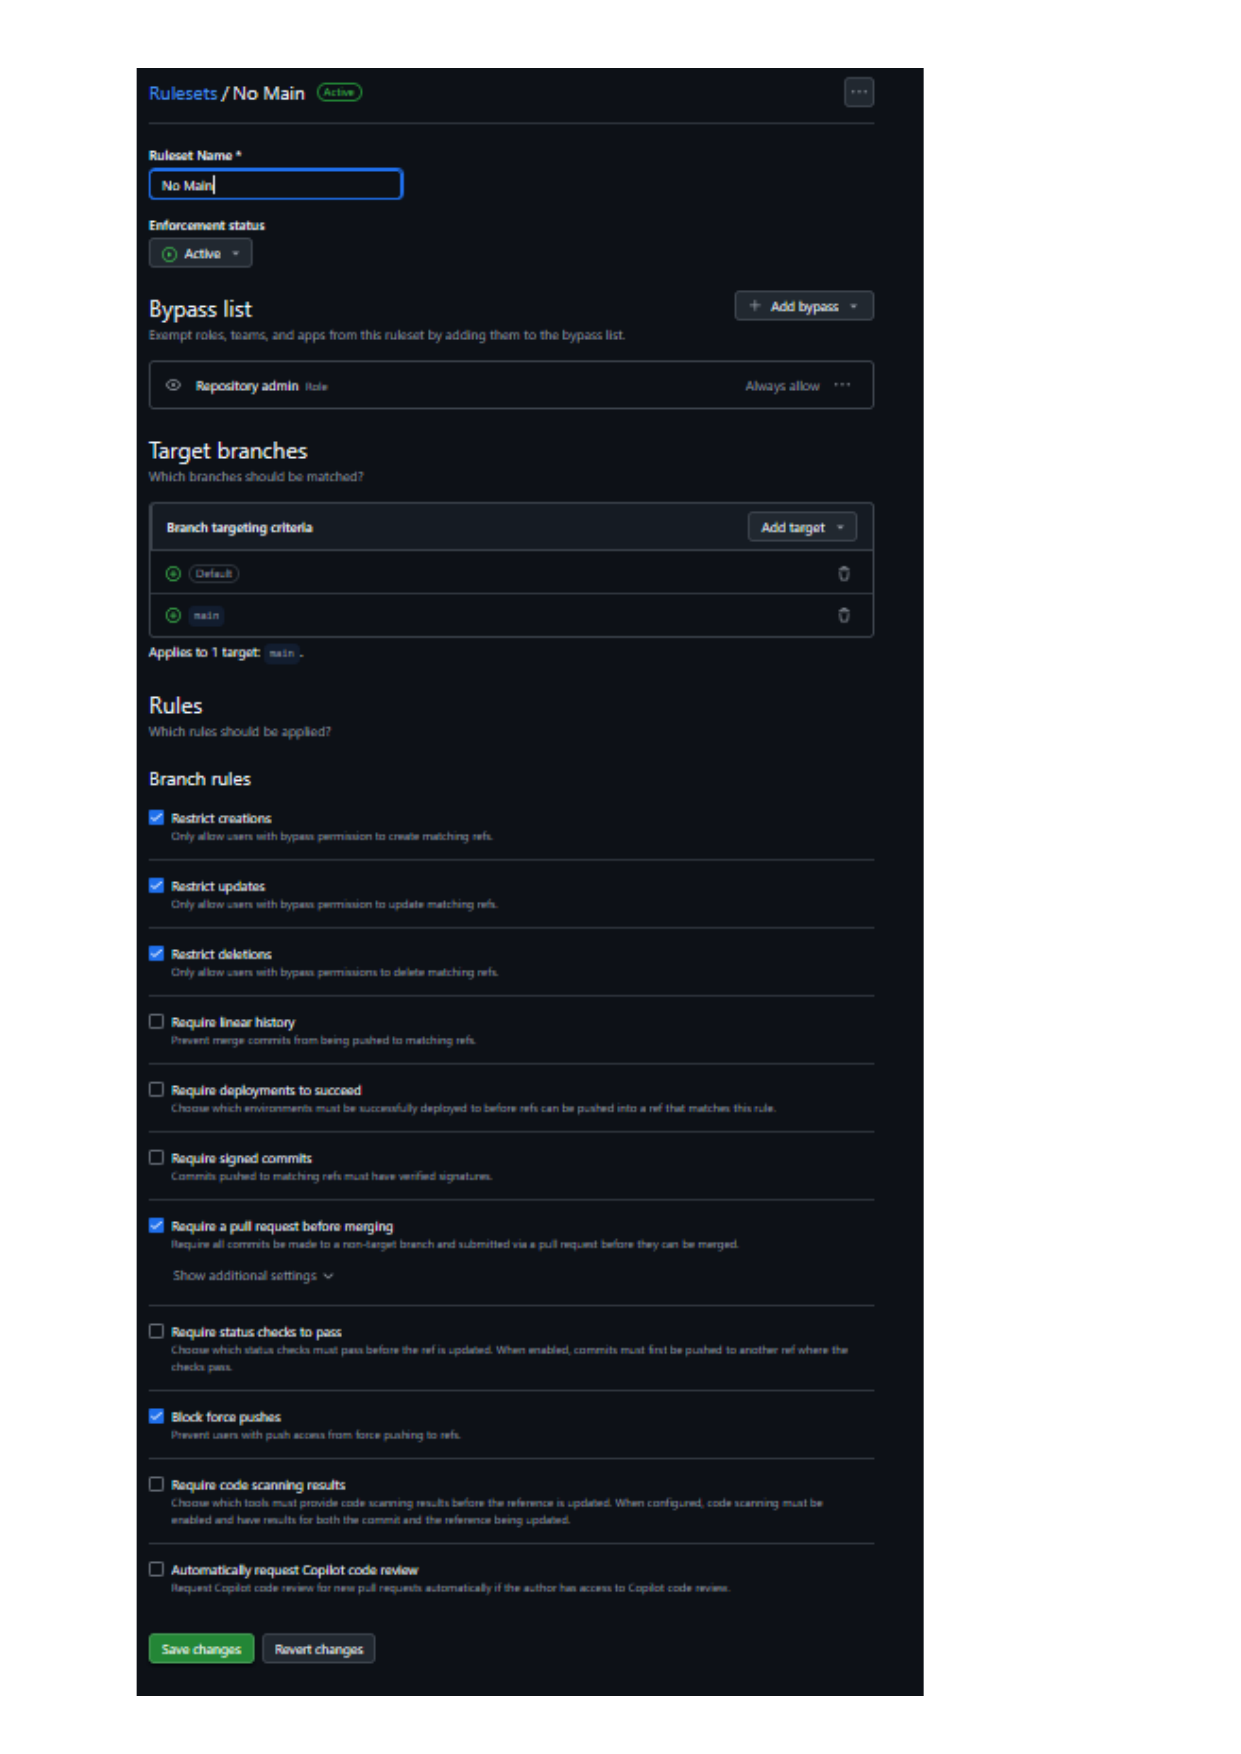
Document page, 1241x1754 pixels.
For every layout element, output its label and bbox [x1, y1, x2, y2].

picture [136, 68, 924, 1696]
